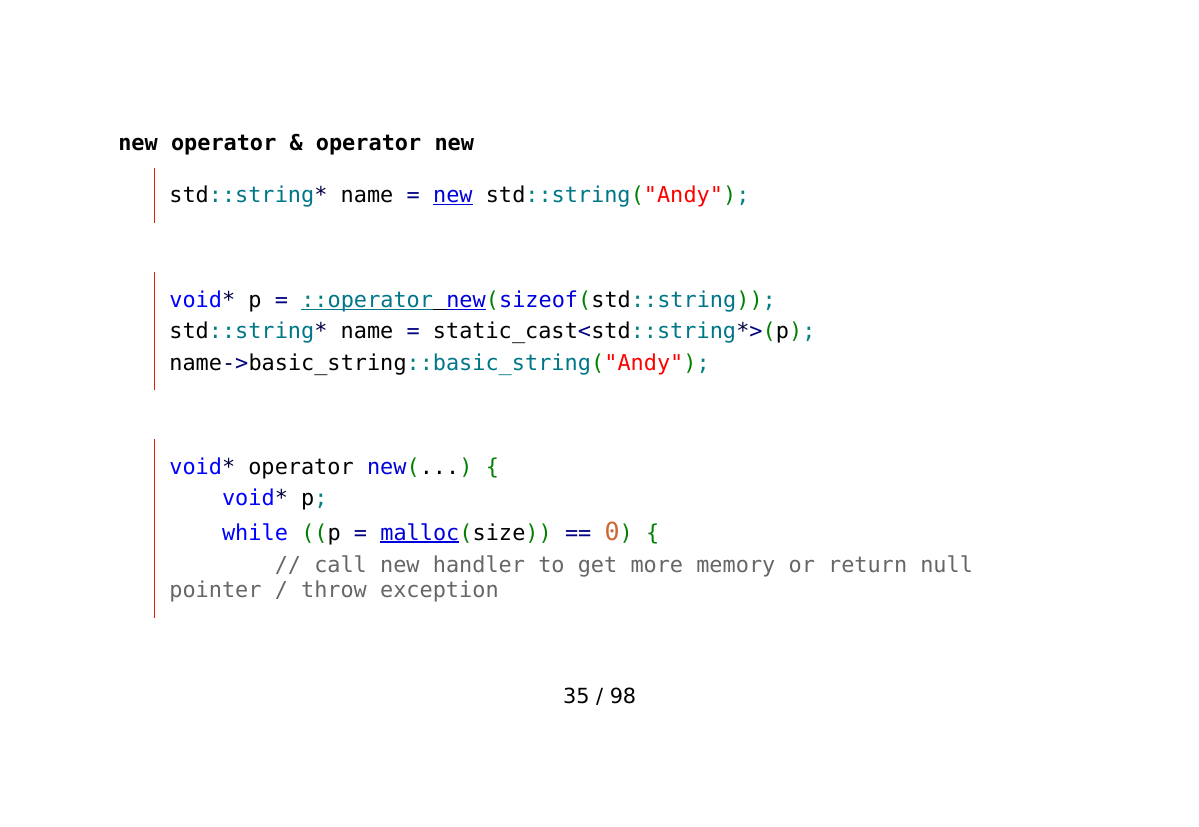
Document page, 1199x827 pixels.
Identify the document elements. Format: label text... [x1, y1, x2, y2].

text void* p = ::operator new(sizeof(std::string)); [155, 272, 1081, 303]
text void* p; [155, 471, 1081, 502]
text name->basic_string::basic_string("Andy"); [155, 335, 1081, 390]
text while ((p = malloc(size)) == 0) { [155, 502, 1081, 537]
text void* operator new(...) { [155, 439, 1081, 471]
text std::string* name = static_cast<std::string*>(p); [155, 303, 1081, 335]
text std::string* name = new std::string("Andy"); [155, 168, 1081, 223]
text // call new handler to get more memory or return null pointer / throw exception [155, 537, 1081, 618]
title new operator & operator new [118, 130, 1081, 156]
